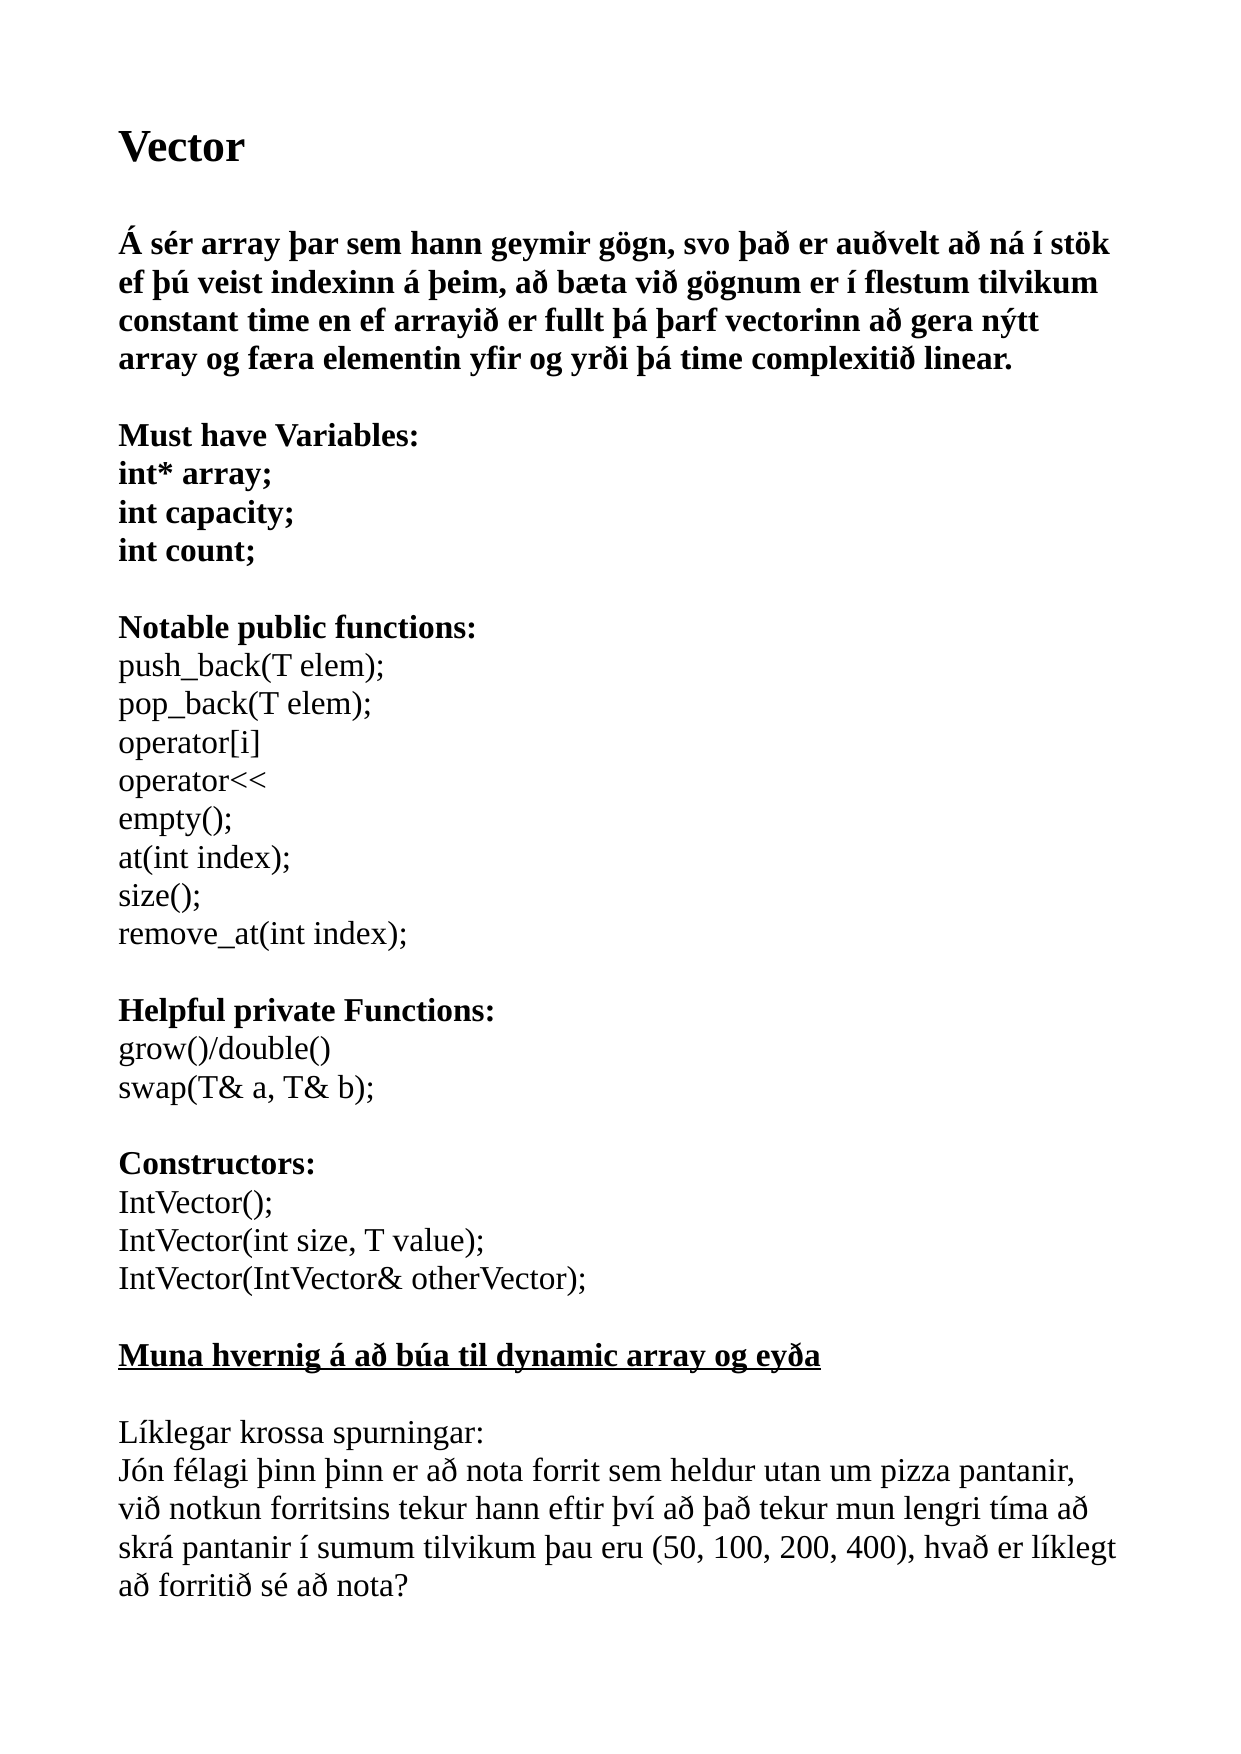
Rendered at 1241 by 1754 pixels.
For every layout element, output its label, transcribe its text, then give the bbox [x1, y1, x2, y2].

text IntVector(int size, T value); [118, 1220, 1122, 1258]
text swap(T& a, T& b); [118, 1067, 1122, 1105]
text Jón félagi þinn þinn er að nota forrit sem heldur utan um pizza pantanir, við notkun forritsins tekur hann eftir því að það tekur mun lengri tíma að skrá pantanir í sumum tilvikum þau eru (50, 100, 200, 400), hvað er líklegt að forritið sé að nota? [118, 1450, 1122, 1603]
text at(int index); [118, 837, 1122, 875]
text Notable public functions: [118, 607, 1122, 645]
text size(); [118, 875, 1122, 913]
text Á sér array þar sem hann geymir gögn, svo það er auðvelt að ná í stök ef þú veist indexinn á þeim, að bæta við gögnum er í flestum tilvikum constant time en ef arrayið er fullt þá þarf vectorinn að gera nýtt array og færa elementin yfir og yrði þá time complexitið linear. [118, 223, 1122, 377]
text operator[i] [118, 722, 1122, 760]
text IntVector(); [118, 1182, 1122, 1220]
text Vector [118, 118, 1122, 171]
text operator<< [118, 760, 1122, 798]
text empty(); [118, 798, 1122, 837]
text Líklegar krossa spurningar: [118, 1412, 1122, 1450]
text pop_back(T elem); [118, 683, 1122, 722]
text int capacity; [118, 492, 1122, 530]
text IntVector(IntVector& otherVector); [118, 1258, 1122, 1297]
text remove_at(int index); [118, 913, 1122, 952]
text int count; [118, 530, 1122, 568]
text Constructors: [118, 1143, 1122, 1182]
text Must have Variables: [118, 415, 1122, 453]
text Muna hvernig á að búa til dynamic array og eyða [118, 1335, 1122, 1373]
text grow()/double() [118, 1028, 1122, 1067]
text int* array; [118, 453, 1122, 492]
text Helpful private Functions: [118, 990, 1122, 1028]
text push_back(T elem); [118, 645, 1122, 683]
